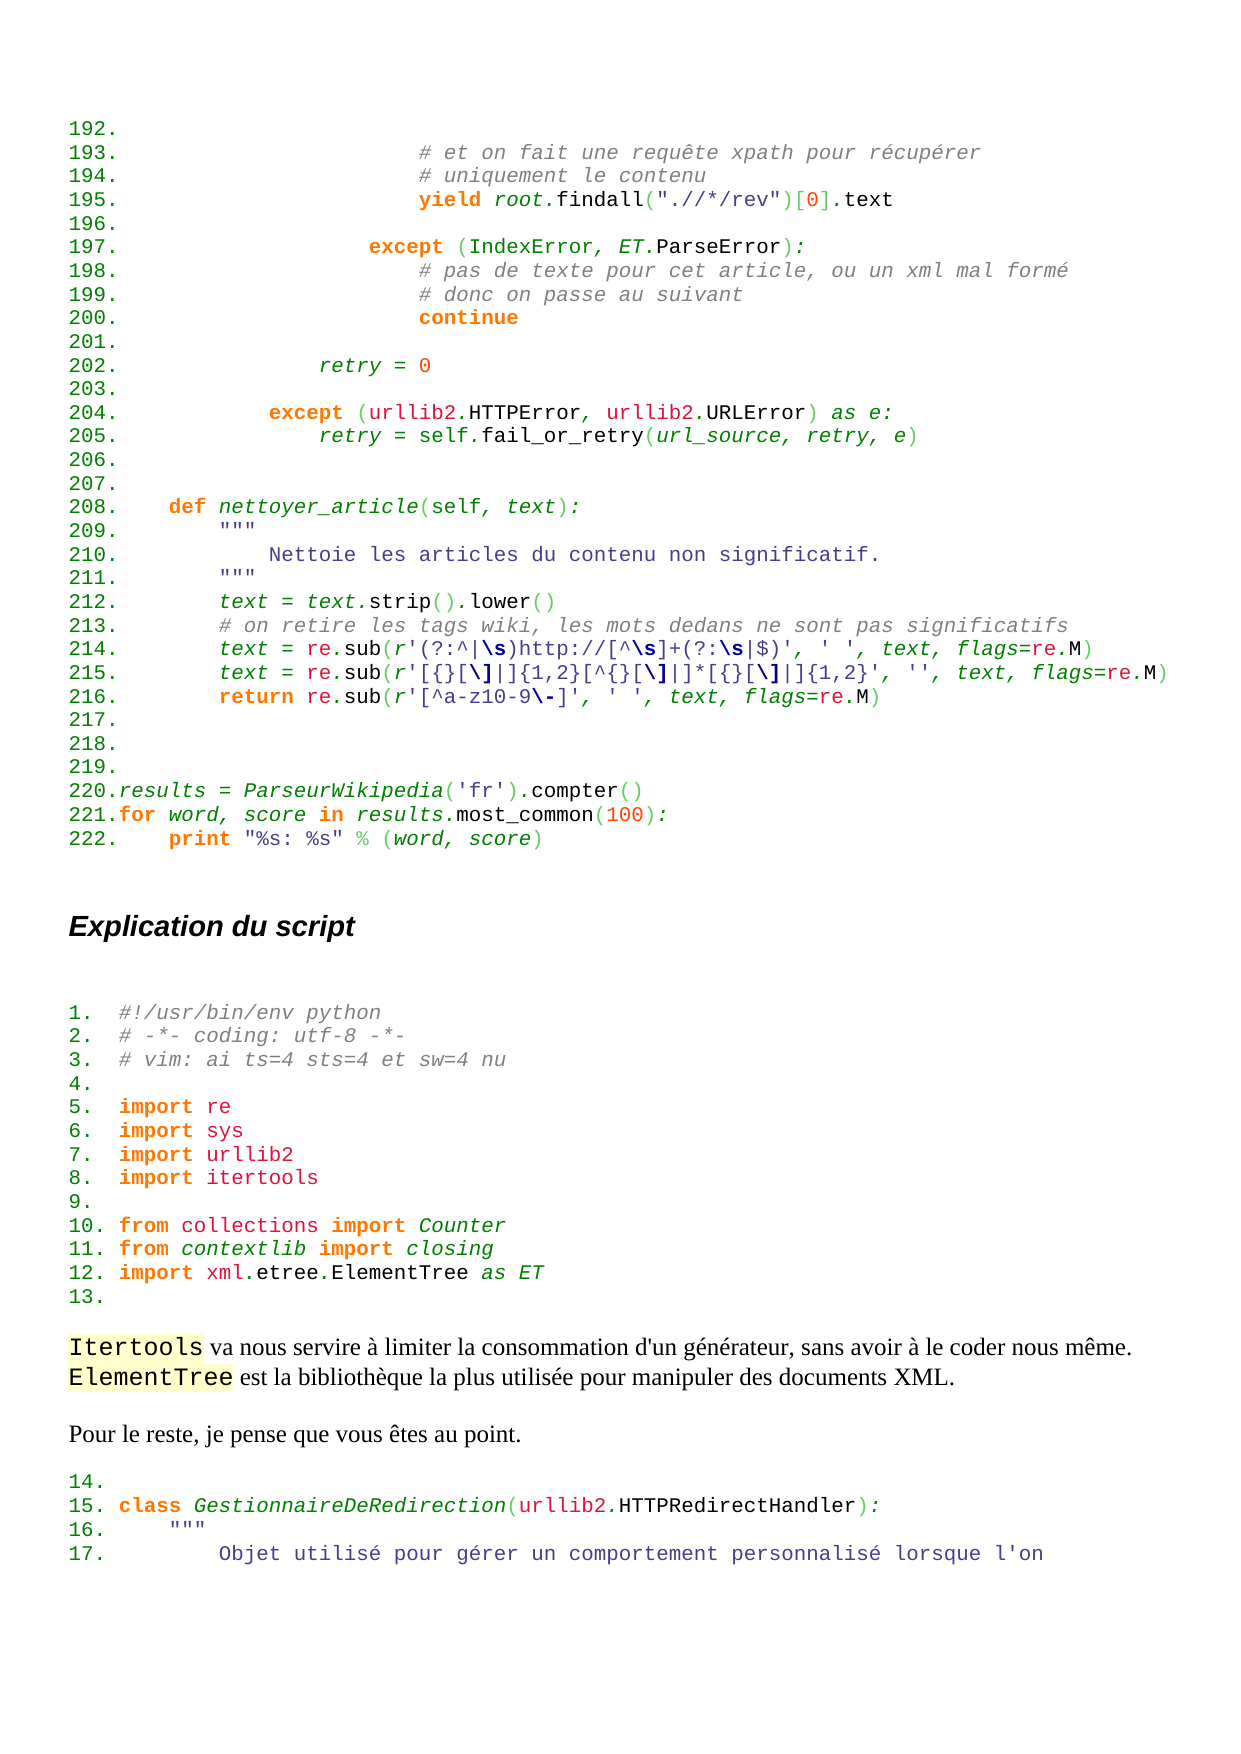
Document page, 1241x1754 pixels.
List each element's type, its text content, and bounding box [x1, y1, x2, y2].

list retry = self.fail_or_retry(url_source, retry, e) [68, 426, 1177, 449]
list # vim: ai ts=4 sts=4 et sw=4 nu [68, 1049, 1177, 1073]
list #!/usr/bin/env python [68, 1002, 1177, 1026]
list return re.sub(r'[^a-z10-9\-]', ' ', text, flags=re.M) [68, 686, 1177, 709]
list # donc on passe au suivant [68, 284, 1177, 307]
list """ [68, 567, 1177, 591]
list import re [68, 1096, 1177, 1120]
list text = text.strip().lower() [68, 591, 1177, 615]
list # -*- coding: utf-8 -*- [68, 1026, 1177, 1049]
list text = re.sub(r'[{}[\]|]{1,2}[^{}[\]|]*[{}[\]|]{1,2}', '', text, flags=re.M) [68, 662, 1177, 686]
list import itertools [68, 1167, 1177, 1191]
list import sys [68, 1120, 1177, 1144]
list """ [68, 520, 1177, 544]
list print "%s: %s" % (word, score) [68, 827, 1177, 851]
list import xml.etree.ElementTree as ET [68, 1262, 1177, 1286]
list for word, score in results.most_common(100): [68, 804, 1177, 827]
list # on retire les tags wiki, les mots dedans ne sont pas significatifs [68, 615, 1177, 638]
list except (urllib2.HTTPError, urllib2.URLError) as e: [68, 402, 1177, 426]
list from collections import Counter [68, 1215, 1177, 1238]
list Objet utilisé pour gérer un comportement personnalisé lorsque l'on [68, 1542, 1177, 1566]
list retry = 0 [68, 354, 1177, 378]
list def nettoyer_article(self, text): [68, 496, 1177, 520]
list Nettoie les articles du contenu non significatif. [68, 544, 1177, 567]
list continue [68, 307, 1177, 331]
list text = re.sub(r'(?:^|\s)http://[^\s]+(?:\s|$)', ' ', text, flags=re.M) [68, 638, 1177, 662]
list except (IndexError, ET.ParseError): [68, 236, 1177, 260]
list # pas de texte pour cet article, ou un xml mal formé [68, 260, 1177, 284]
subtitle Explication du script [68, 910, 1177, 943]
list # uniquement le contenu [68, 165, 1177, 189]
list from contextlib import closing [68, 1238, 1177, 1262]
list class GestionnaireDeRedirection(urllib2.HTTPRedirectHandler): [68, 1495, 1177, 1519]
list results = ParseurWikipedia('fr').compter() [68, 780, 1177, 804]
text Pour le reste, je pense que vous êtes au point. [68, 1420, 1177, 1448]
list """ [68, 1519, 1177, 1542]
text Itertools va nous servire à limiter la consommation d'un générateur, sans avoir à le coder nous même. ElementTree est la bibliothèque la plus utilisée pour manipuler des documents XML. [68, 1333, 1177, 1392]
list yield root.findall(".//*/rev")[0].text [68, 189, 1177, 213]
list # et on fait une requête xpath pour récupérer [68, 142, 1177, 165]
list import urllib2 [68, 1144, 1177, 1167]
